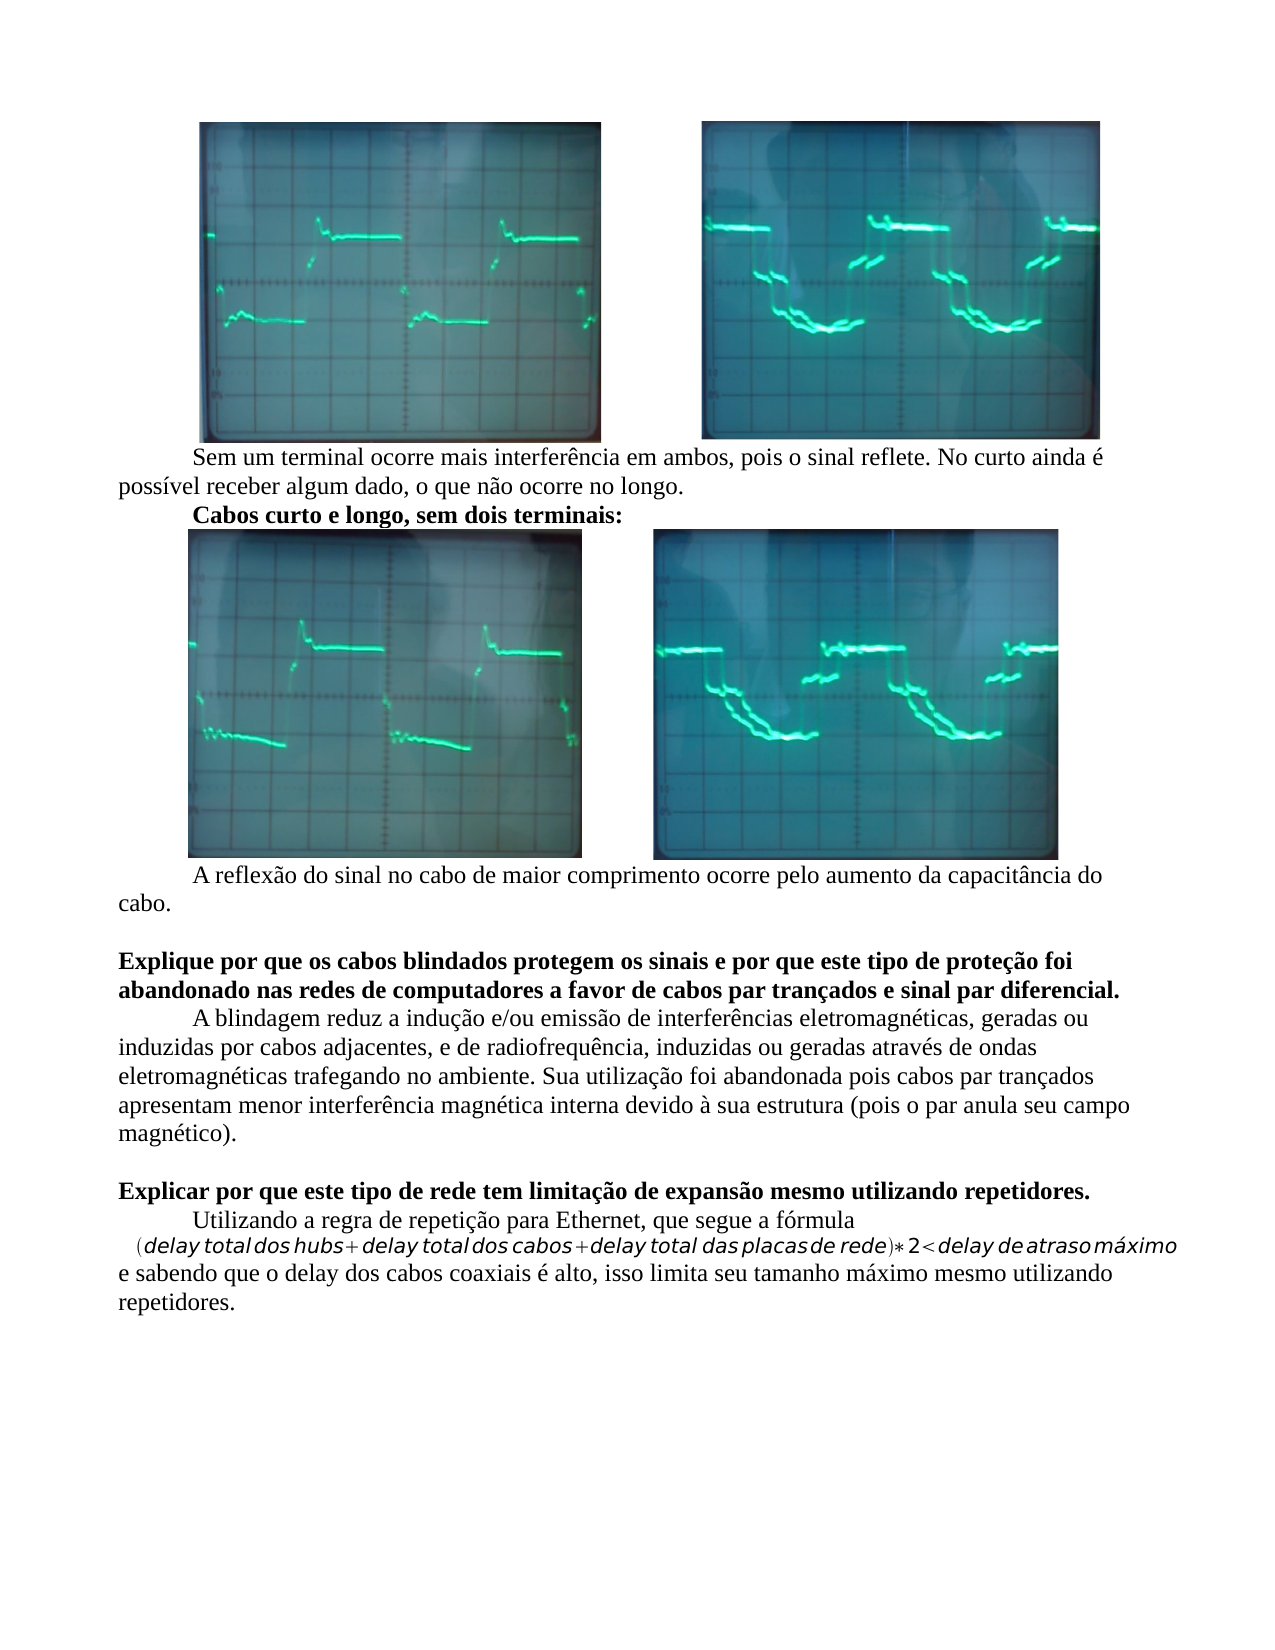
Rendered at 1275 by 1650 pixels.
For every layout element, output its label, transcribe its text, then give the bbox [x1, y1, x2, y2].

picture [701, 121, 1101, 440]
text Explique por que os cabos blindados protegem os sinais e por que este tipo de proteção foi abandonado nas redes de computadores a favor de cabos par trançados e sinal par diferencial. [118, 946, 1157, 1003]
text Cabos curto e longo, sem dois terminais: [118, 500, 1157, 529]
picture [653, 529, 1059, 860]
text A reflexão do sinal no cabo de maior comprimento ocorre pelo aumento da capacitância do cabo. [118, 529, 1157, 917]
text Explicar por que este tipo de rede tem limitação de expansão mesmo utilizando repetidores. [118, 1176, 1157, 1205]
text A blindagem reduz a indução e/ou emissão de interferências eletromagnéticas, geradas ou induzidas por cabos adjacentes, e de radiofrequência, induzidas ou geradas através de ondas eletromagnéticas trafegando no ambiente. Sua utilização foi abandonada pois cabos par trançados apresentam menor interferência magnética interna devido à sua estrutura (pois o par anula seu campo magnético). [118, 1003, 1157, 1147]
picture [188, 528, 582, 859]
picture [199, 122, 602, 443]
text e sabendo que o delay dos cabos coaxiais é alto, isso limita seu tamanho máximo mesmo utilizando repetidores. [118, 1258, 1157, 1316]
text Utilizando a regra de repetição para Ethernet, que segue a fórmula [118, 1205, 1157, 1233]
text Sem um terminal ocorre mais interferência em ambos, pois o sinal reflete. No curto ainda é possível receber algum dado, o que não ocorre no longo. [118, 118, 1157, 500]
